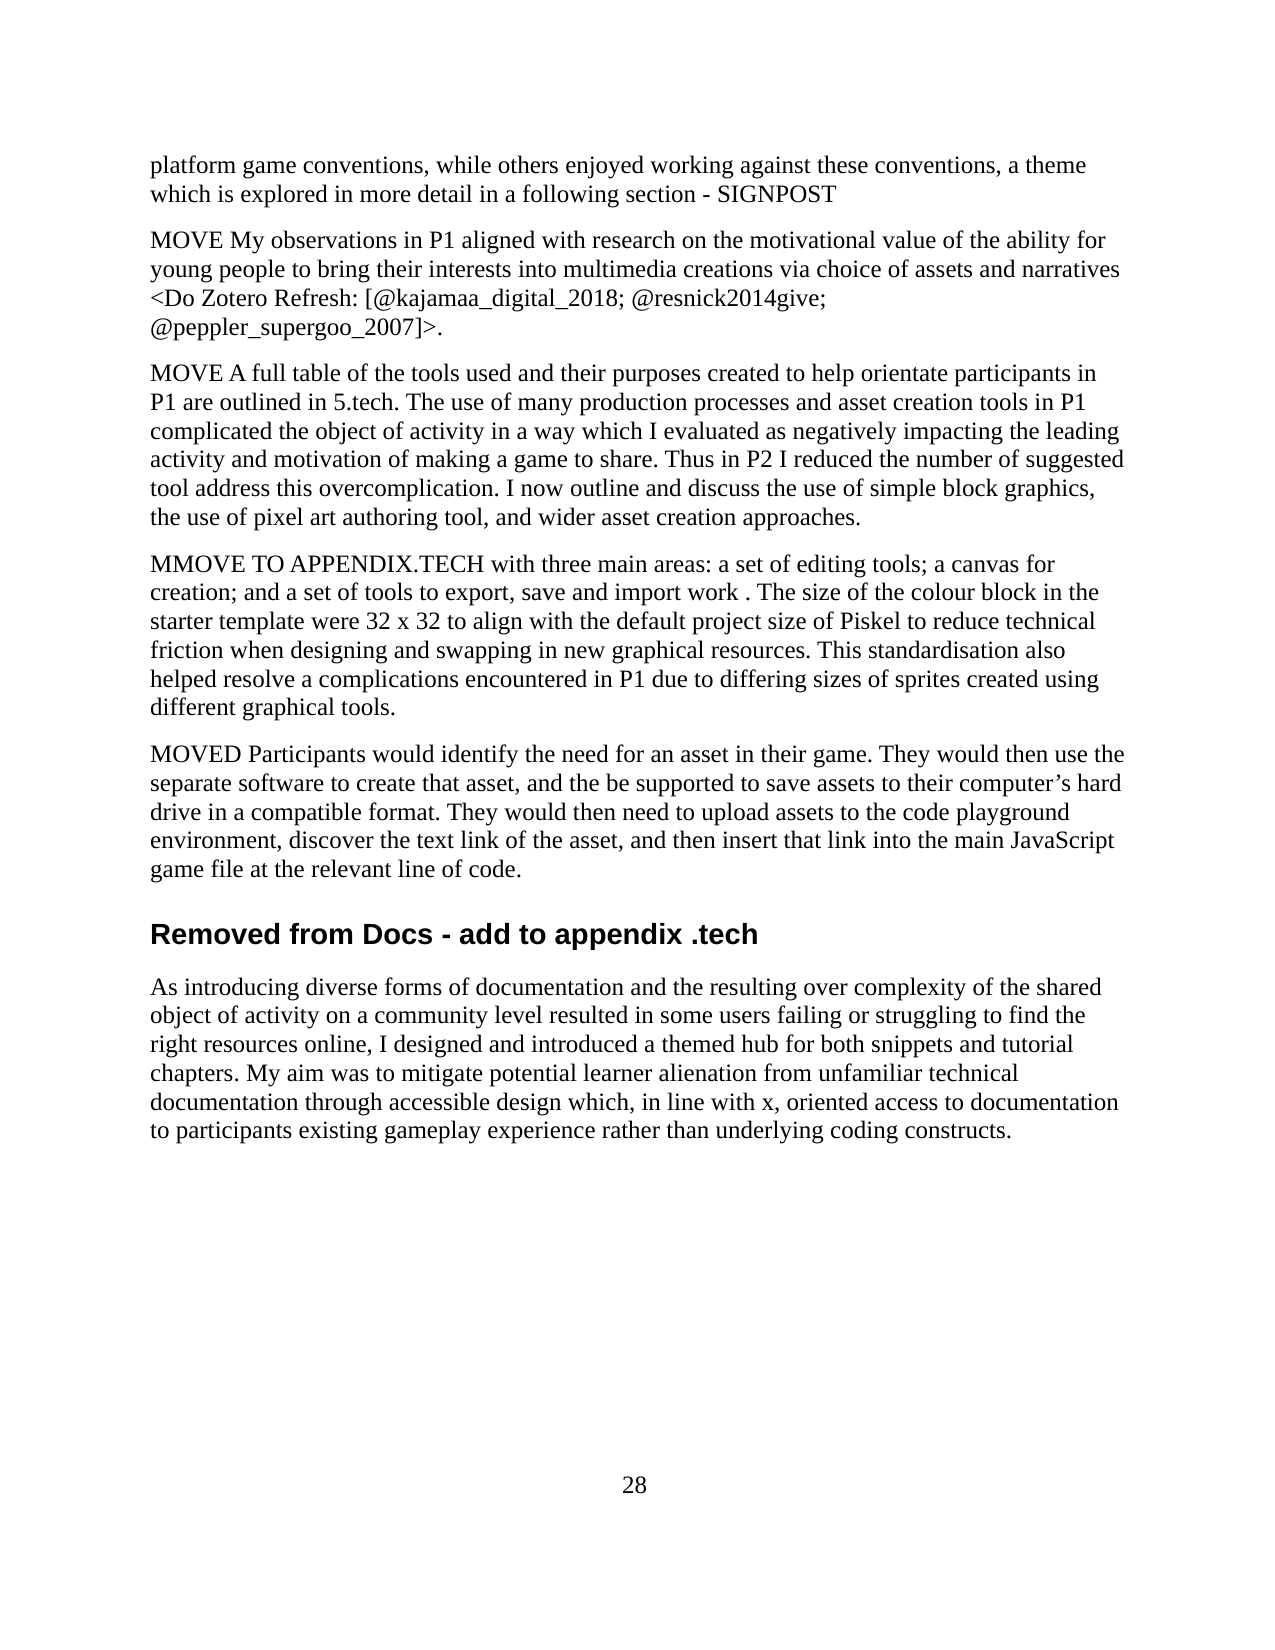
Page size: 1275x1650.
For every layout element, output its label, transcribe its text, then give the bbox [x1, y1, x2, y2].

text MOVED Participants would identify the need for an asset in their game. They would then use the separate software to create that asset, and the be supported to save assets to their computer’s hard drive in a compatible format. They would then need to upload assets to the code playground environment, discover the text link of the asset, and then insert that link into the main JavaScript game file at the relevant line of code. [150, 739, 1125, 883]
text MMOVE TO APPENDIX.TECH with three main areas: a set of editing tools; a canvas for creation; and a set of tools to export, save and import work . The size of the colour block in the starter template were 32 x 32 to align with the default project size of Piskel to reduce technical friction when designing and swapping in new graphical resources. This standardisation also helped resolve a complications encountered in P1 due to differing sizes of sprites created using different graphical tools. [150, 549, 1125, 721]
text As introducing diverse forms of documentation and the resulting over complexity of the shared object of activity on a community level resulted in some users failing or struggling to find the right resources online, I designed and introduced a themed hub for both snippets and tutorial chapters. My aim was to mitigate potential learner alienation from unfamiliar technical documentation through accessible design which, in line with x, oriented access to documentation to participants existing gameplay experience rather than underlying coding constructs. [150, 972, 1125, 1144]
text platform game conventions, while others enjoyed working against these conventions, a theme which is explored in more detail in a following section - SIGNPOST [150, 150, 1125, 207]
text MOVE A full table of the tools used and their purposes created to help orientate participants in P1 are outlined in 5.tech. The use of many production processes and asset creation tools in P1 complicated the object of activity in a way which I evaluated as negatively impacting the leading activity and motivation of making a game to share. Thus in P2 I reduced the number of suggested tool address this overcomplication. I now outline and discuss the use of simple block graphics, the use of pixel art authoring tool, and wider asset creation approaches. [150, 358, 1125, 531]
subtitle Removed from Docs - add to appendix .tech [150, 917, 1125, 950]
text MOVE My observations in P1 aligned with research on the motivational value of the ability for young people to bring their interests into multimedia creations via choice of assets and narratives <Do Zotero Refresh: [@kajamaa_digital_2018; @resnick2014give; @peppler_supergoo_2007]>. [150, 225, 1125, 340]
